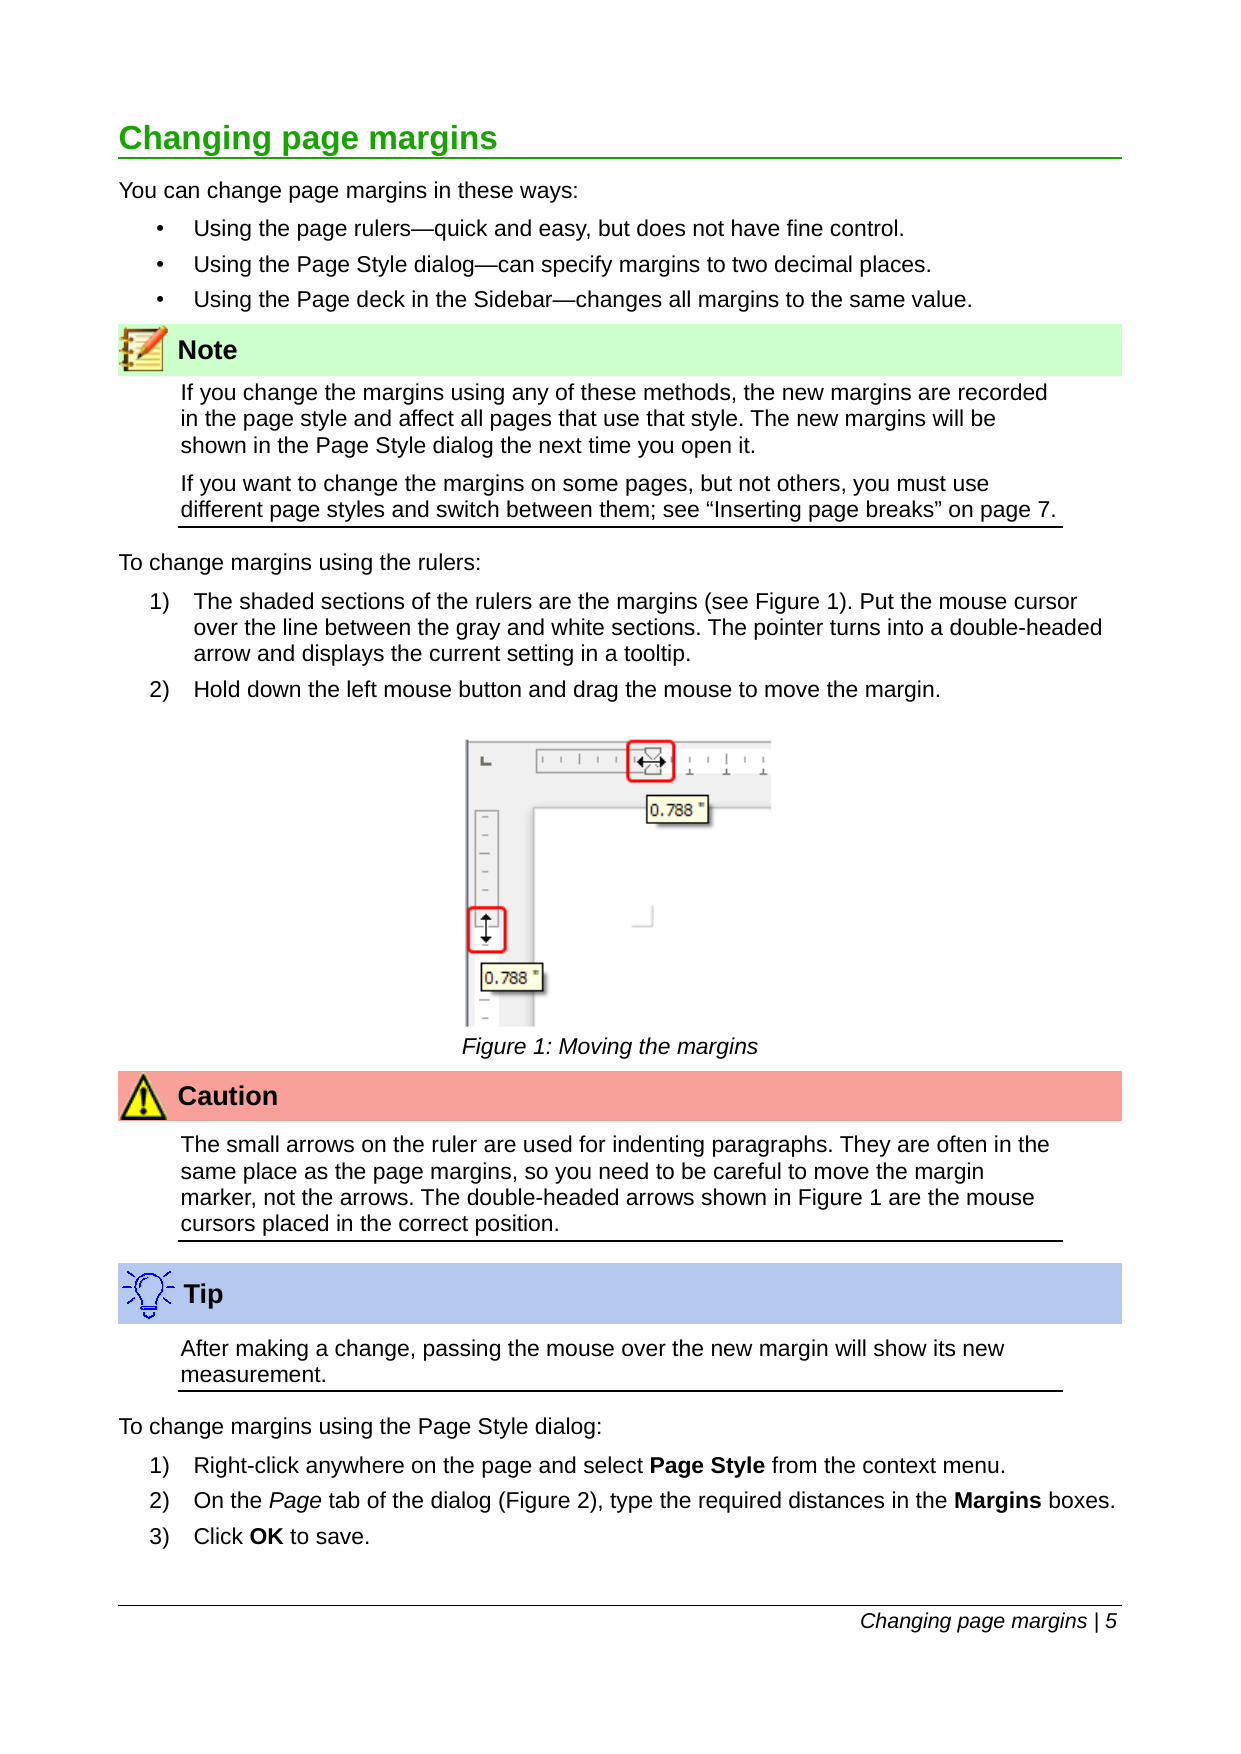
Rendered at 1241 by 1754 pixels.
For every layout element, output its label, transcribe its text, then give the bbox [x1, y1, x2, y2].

list To change margins using the Page Style dialog: [118, 1413, 1122, 1440]
list The shaded sections of the rulers are the margins (see Figure 1). Put the mouse cursor over the line between the gray and white sections. The pointer turns into a double-headed arrow and displays the current setting in a tooltip. [170, 588, 1122, 667]
text If you want to change the margins on some pages, but not others, you must use different page styles and switch between them; see “Inserting page breaks” on page 7. [177, 467, 1063, 528]
list Hold down the left mouse button and drag the mouse to move the margin. [170, 676, 1122, 702]
list To change margins using the rulers: [118, 549, 1122, 575]
list Using the Page Style dialog—can specify margins to two decimal places. [156, 251, 1122, 277]
list Right-click anywhere on the page and select Page Style from the context menu. [170, 1452, 1122, 1478]
text Figure 1: Moving the margins [462, 1033, 779, 1059]
picture [119, 324, 170, 375]
subtitle Caution [118, 1071, 1122, 1121]
list Click OK to save. [170, 1523, 1122, 1549]
picture [119, 1263, 179, 1323]
subtitle Tip [118, 1263, 1122, 1324]
text The small arrows on the ruler are used for indenting paragraphs. They are often in the same place as the page margins, so you need to be careful to move the margin marker, not the arrows. The double-headed arrows shown in Figure 1 are the mouse cursors placed in the correct position. [177, 1128, 1063, 1242]
list You can change page margins in these ways: [118, 177, 1122, 203]
list Using the page rulers—quick and easy, but does not have fine control. [156, 215, 1122, 242]
picture [461, 737, 772, 1033]
list Using the Page deck in the Sidebar—changes all margins to the same value. [156, 286, 1122, 312]
list On the Page tab of the dialog (Figure 2), type the required distances in the Margins boxes. [170, 1487, 1122, 1514]
subtitle Changing page margins [118, 118, 1122, 157]
text If you change the margins using any of these methods, the new margins are recorded in the page style and affect all pages that use that style. The new margins will be shown in the Page Style dialog the next time you open it. [177, 376, 1063, 458]
subtitle Note [118, 324, 1122, 376]
picture [119, 1072, 167, 1120]
text After making a change, passing the mouse over the new margin will show its new measurement. [177, 1331, 1063, 1392]
